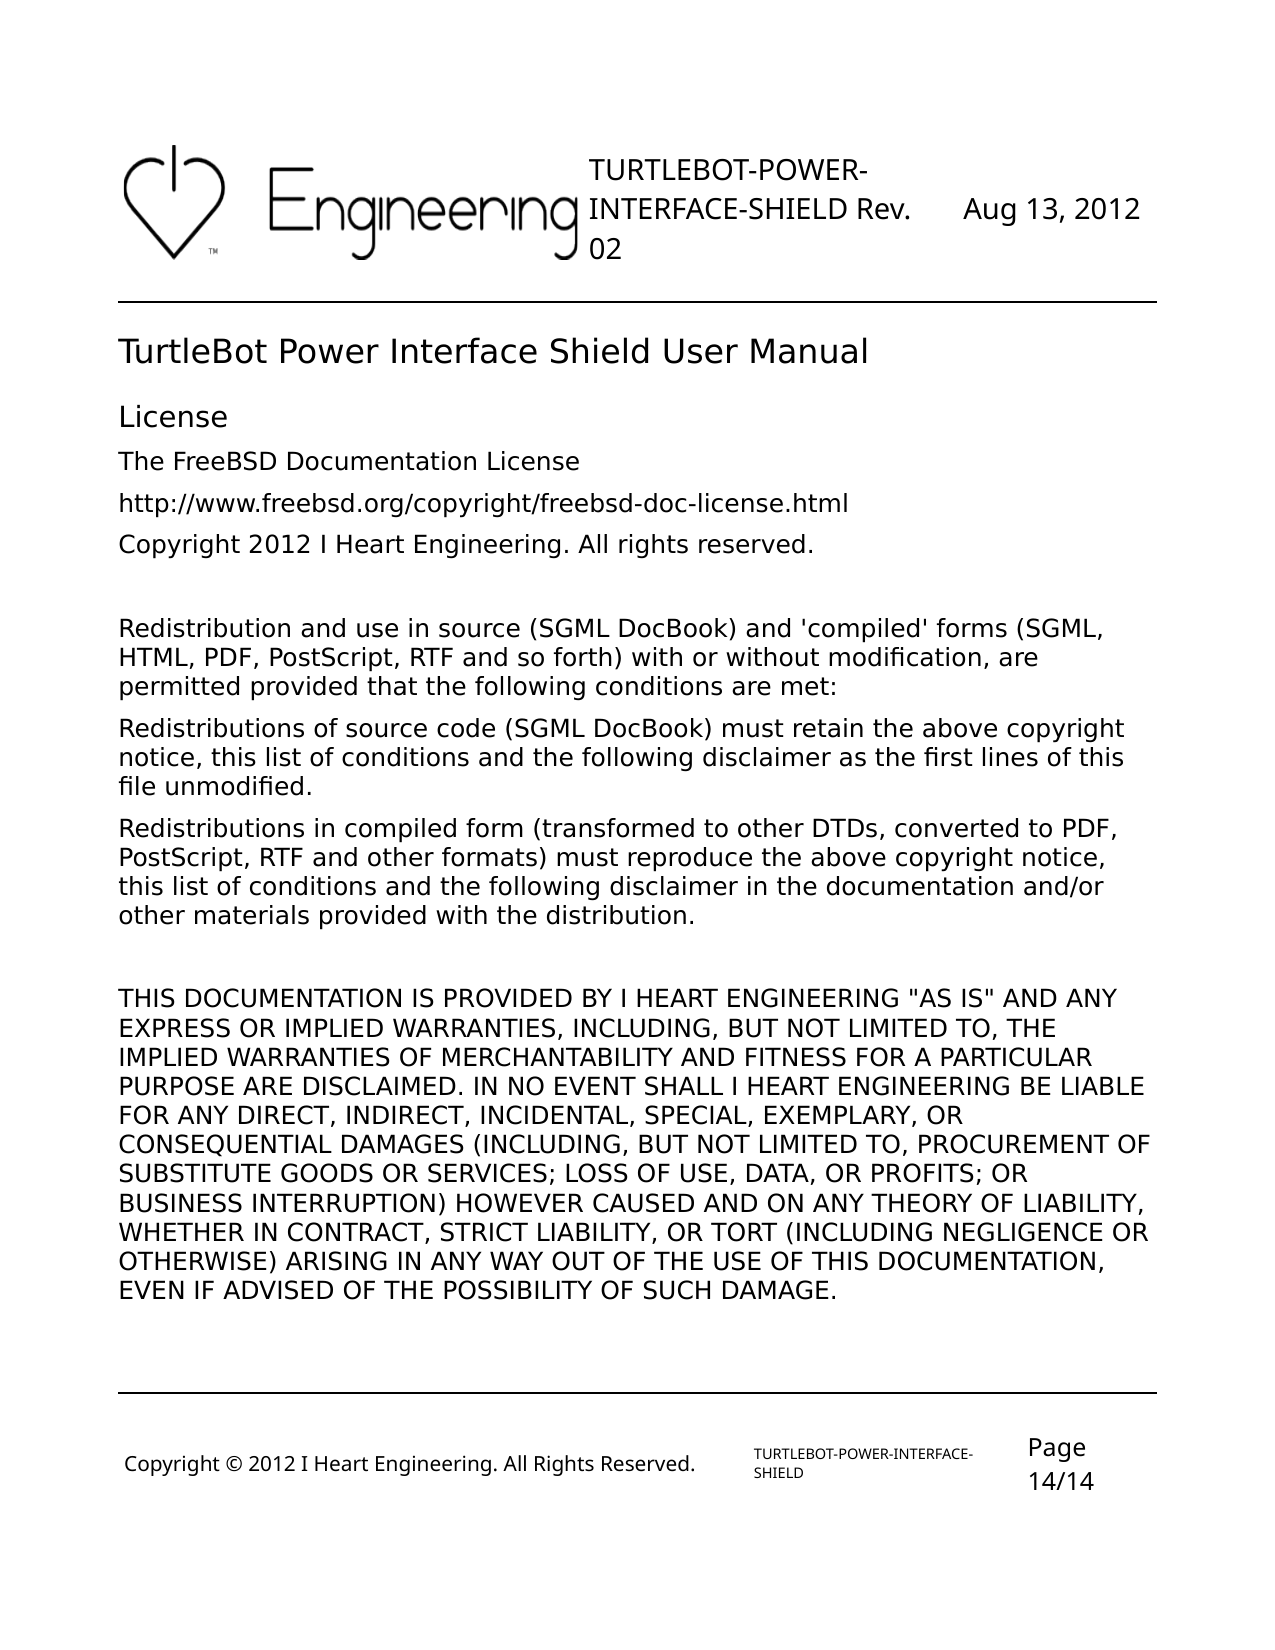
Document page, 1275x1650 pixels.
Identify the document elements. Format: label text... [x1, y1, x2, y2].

text License [118, 401, 1157, 434]
picture [123, 145, 578, 260]
text Redistribution and use in source (SGML DocBook) and 'compiled' forms (SGML, HTML, PDF, PostScript, RTF and so forth) with or without modification, are permitted provided that the following conditions are met: [118, 614, 1157, 701]
text Copyright 2012 I Heart Engineering. All rights reserved. [118, 530, 1157, 559]
text THIS DOCUMENTATION IS PROVIDED BY I HEART ENGINEERING "AS IS" AND ANY EXPRESS OR IMPLIED WARRANTIES, INCLUDING, BUT NOT LIMITED TO, THE IMPLIED WARRANTIES OF MERCHANTABILITY AND FITNESS FOR A PARTICULAR PURPOSE ARE DISCLAIMED. IN NO EVENT SHALL I HEART ENGINEERING BE LIABLE FOR ANY DIRECT, INDIRECT, INCIDENTAL, SPECIAL, EXEMPLARY, OR CONSEQUENTIAL DAMAGES (INCLUDING, BUT NOT LIMITED TO, PROCUREMENT OF SUBSTITUTE GOODS OR SERVICES; LOSS OF USE, DATA, OR PROFITS; OR BUSINESS INTERRUPTION) HOWEVER CAUSED AND ON ANY THEORY OF LIABILITY, WHETHER IN CONTRACT, STRICT LIABILITY, OR TORT (INCLUDING NEGLIGENCE OR OTHERWISE) ARISING IN ANY WAY OUT OF THE USE OF THIS DOCUMENTATION, EVEN IF ADVISED OF THE POSSIBILITY OF SUCH DAMAGE. [118, 984, 1157, 1305]
text Redistributions in compiled form (transformed to other DTDs, converted to PDF, PostScript, RTF and other formats) must reproduce the above copyright notice, this list of conditions and the following disclaimer in the documentation and/or other materials provided with the distribution. [118, 814, 1157, 930]
text Redistributions of source code (SGML DocBook) must retain the above copyright notice, this list of conditions and the following disclaimer as the first lines of this file unmodified. [118, 714, 1157, 801]
text http://www.freebsd.org/copyright/freebsd-doc-license.html [118, 489, 1157, 518]
text The FreeBSD Documentation License [118, 447, 1157, 476]
